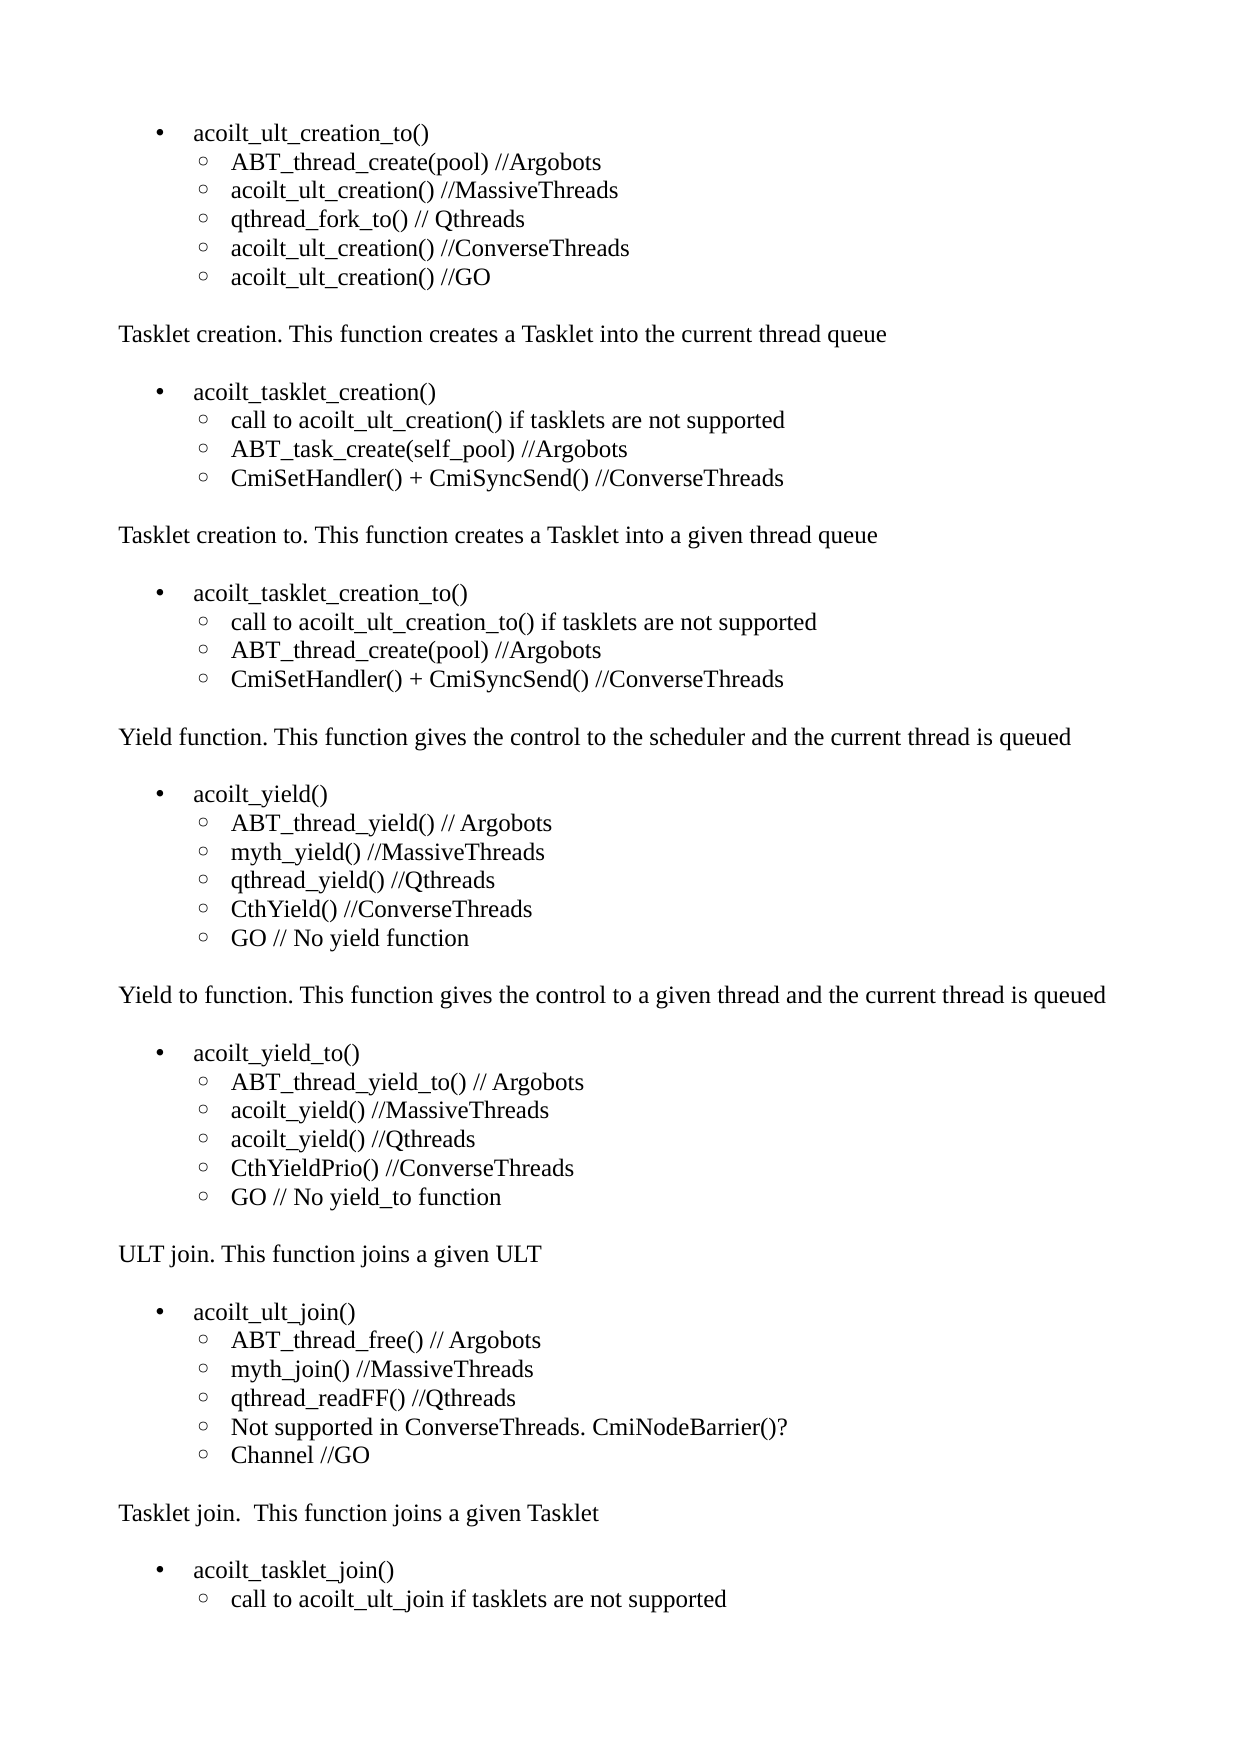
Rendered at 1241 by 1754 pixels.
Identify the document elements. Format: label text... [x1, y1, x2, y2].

list ABT_thread_create(pool) //Argobots [193, 147, 1122, 176]
list ABT_thread_yield_to() // Argobots [193, 1067, 1122, 1096]
list acoilt_ult_creation() //GO [193, 262, 1122, 291]
list ABT_thread_free() // Argobots [193, 1326, 1122, 1354]
list qthread_fork_to() // Qthreads [193, 204, 1122, 233]
list acoilt_ult_creation() //MassiveThreads [193, 176, 1122, 204]
list ABT_thread_create(pool) //Argobots [193, 636, 1122, 664]
list ABT_task_create(self_pool) //Argobots [193, 434, 1122, 463]
list CmiSetHandler() + CmiSyncSend() //ConverseThreads [193, 463, 1122, 492]
text Tasklet join. This function joins a given Tasklet [118, 1498, 1122, 1527]
list qthread_yield() //Qthreads [193, 866, 1122, 894]
text ULT join. This function joins a given ULT [118, 1239, 1122, 1268]
list call to acoilt_ult_creation_to() if tasklets are not supported [193, 607, 1122, 636]
text Yield function. This function gives the control to the scheduler and the current thread is queued [118, 722, 1122, 751]
list myth_yield() //MassiveThreads [193, 837, 1122, 866]
list qthread_readFF() //Qthreads [193, 1383, 1122, 1412]
text Tasklet creation to. This function creates a Tasklet into a given thread queue [118, 521, 1122, 549]
list acoilt_ult_creation() //ConverseThreads [193, 233, 1122, 262]
list acoilt_tasklet_creation_to() [156, 578, 1122, 607]
list GO // No yield function [193, 923, 1122, 952]
list acoilt_yield() //MassiveThreads [193, 1096, 1122, 1124]
list CmiSetHandler() + CmiSyncSend() //ConverseThreads [193, 664, 1122, 693]
list Not supported in ConverseThreads. CmiNodeBarrier()? [193, 1412, 1122, 1441]
text Yield to function. This function gives the control to a given thread and the current thread is queued [118, 981, 1122, 1009]
list acoilt_tasklet_join() [156, 1556, 1122, 1584]
list acoilt_tasklet_creation() [156, 377, 1122, 406]
list acoilt_yield() //Qthreads [193, 1124, 1122, 1153]
list acoilt_ult_join() [156, 1297, 1122, 1326]
list acoilt_ult_creation_to() [156, 118, 1122, 147]
list CthYieldPrio() //ConverseThreads [193, 1153, 1122, 1182]
list acoilt_yield() [156, 779, 1122, 808]
list call to acoilt_ult_creation() if tasklets are not supported [193, 406, 1122, 434]
list CthYield() //ConverseThreads [193, 894, 1122, 923]
list ABT_thread_yield() // Argobots [193, 808, 1122, 837]
list GO // No yield_to function [193, 1182, 1122, 1211]
list myth_join() //MassiveThreads [193, 1354, 1122, 1383]
list acoilt_yield_to() [156, 1038, 1122, 1067]
text Tasklet creation. This function creates a Tasklet into the current thread queue [118, 319, 1122, 348]
list call to acoilt_ult_join if tasklets are not supported [193, 1584, 1122, 1613]
list Channel //GO [193, 1441, 1122, 1469]
